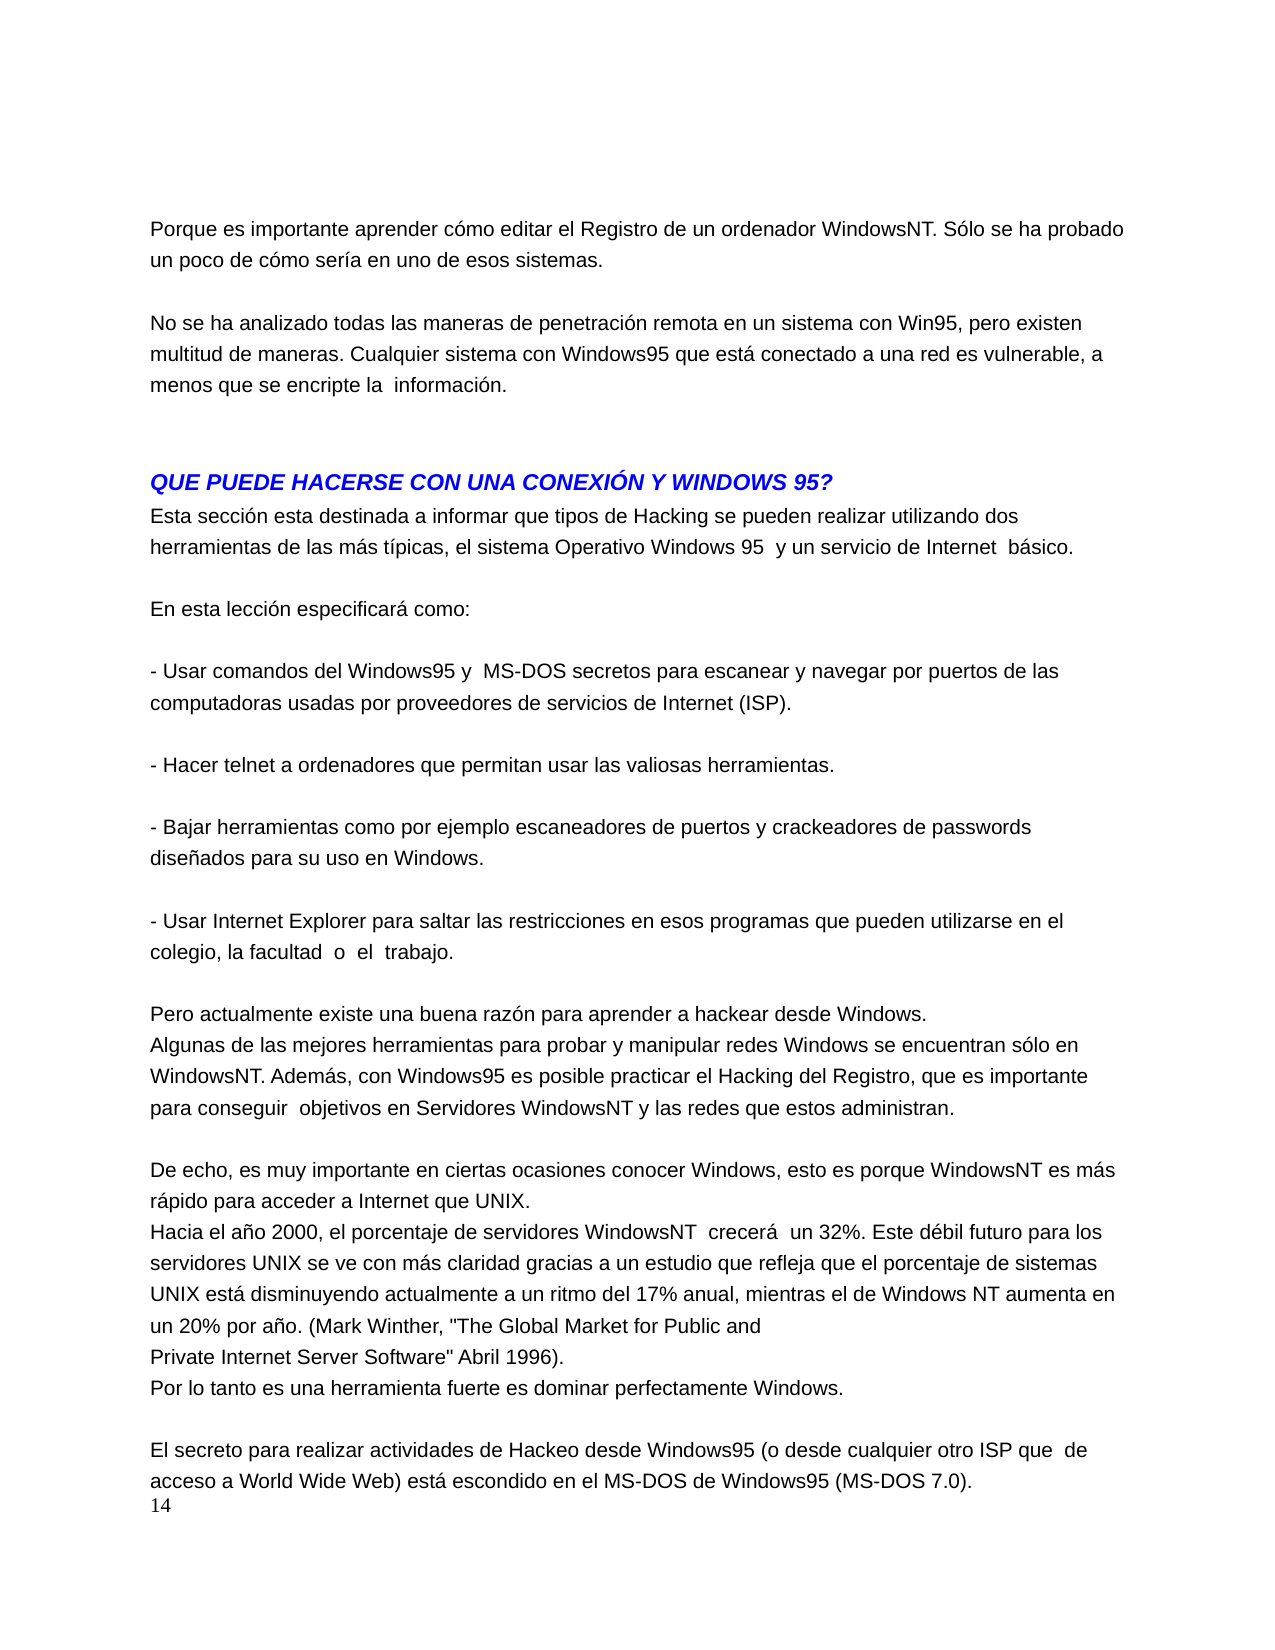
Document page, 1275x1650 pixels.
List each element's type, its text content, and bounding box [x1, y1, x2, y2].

text Por lo tanto es una herramienta fuerte es dominar perfectamente Windows. [150, 1376, 1125, 1400]
text Hacia el año 2000, el porcentaje de servidores WindowsNT crecerá un 32%. Este débil futuro para los servidores UNIX se ve con más claridad gracias a un estudio que refleja que el porcentaje de sistemas UNIX está disminuyendo actualmente a un ritmo del 17% anual, mientras el de Windows NT aumenta en un 20% por año. (Mark Winther, "The Global Market for Public and [150, 1220, 1125, 1337]
text QUE PUEDE HACERSE CON UNA CONEXIÓN Y WINDOWS 95? [150, 469, 1125, 496]
text De echo, es muy importante en ciertas ocasiones conocer Windows, esto es porque WindowsNT es más rápido para acceder a Internet que UNIX. [150, 1158, 1125, 1213]
text En esta lección especificará como: - Usar comandos del Windows95 y MS-DOS secretos para escanear y navegar por puertos de las computadoras usadas por proveedores de servicios de Internet (ISP). [150, 566, 1125, 714]
text - Usar Internet Explorer para saltar las restricciones en esos programas que pueden utilizarse en el colegio, la facultad o el trabajo. [150, 908, 1125, 964]
text Esta sección esta destinada a informar que tipos de Hacking se pueden realizar utilizando dos herramientas de las más típicas, el sistema Operativo Windows 95 y un servicio de Internet básico. [150, 503, 1125, 559]
text No se ha analizado todas las maneras de penetración remota en un sistema con Win95, pero existen multitud de maneras. Cualquier sistema con Windows95 que está conectado a una red es vulnerable, a menos que se encripte la información. [150, 311, 1125, 397]
text - Bajar herramientas como por ejemplo escaneadores de puertos y crackeadores de passwords diseñados para su uso en Windows. [150, 815, 1125, 870]
text Algunas de las mejores herramientas para probar y manipular redes Windows se encuentran sólo en WindowsNT. Además, con Windows95 es posible practicar el Hacking del Registro, que es importante para conseguir objetivos en Servidores WindowsNT y las redes que estos administran. [150, 1033, 1125, 1119]
text Private Internet Server Software" Abril 1996). [150, 1344, 1125, 1368]
text Porque es importante aprender cómo editar el Registro de un ordenador WindowsNT. Sólo se ha probado un poco de cómo sería en uno de esos sistemas. [150, 217, 1125, 272]
text El secreto para realizar actividades de Hackeo desde Windows95 (o desde cualquier otro ISP que de acceso a World Wide Web) está escondido en el MS-DOS de Windows95 (MS-DOS 7.0). [150, 1438, 1125, 1493]
text - Hacer telnet a ordenadores que permitan usar las valiosas herramientas. [150, 753, 1125, 777]
text Pero actualmente existe una buena razón para aprender a hackear desde Windows. [150, 1002, 1125, 1026]
